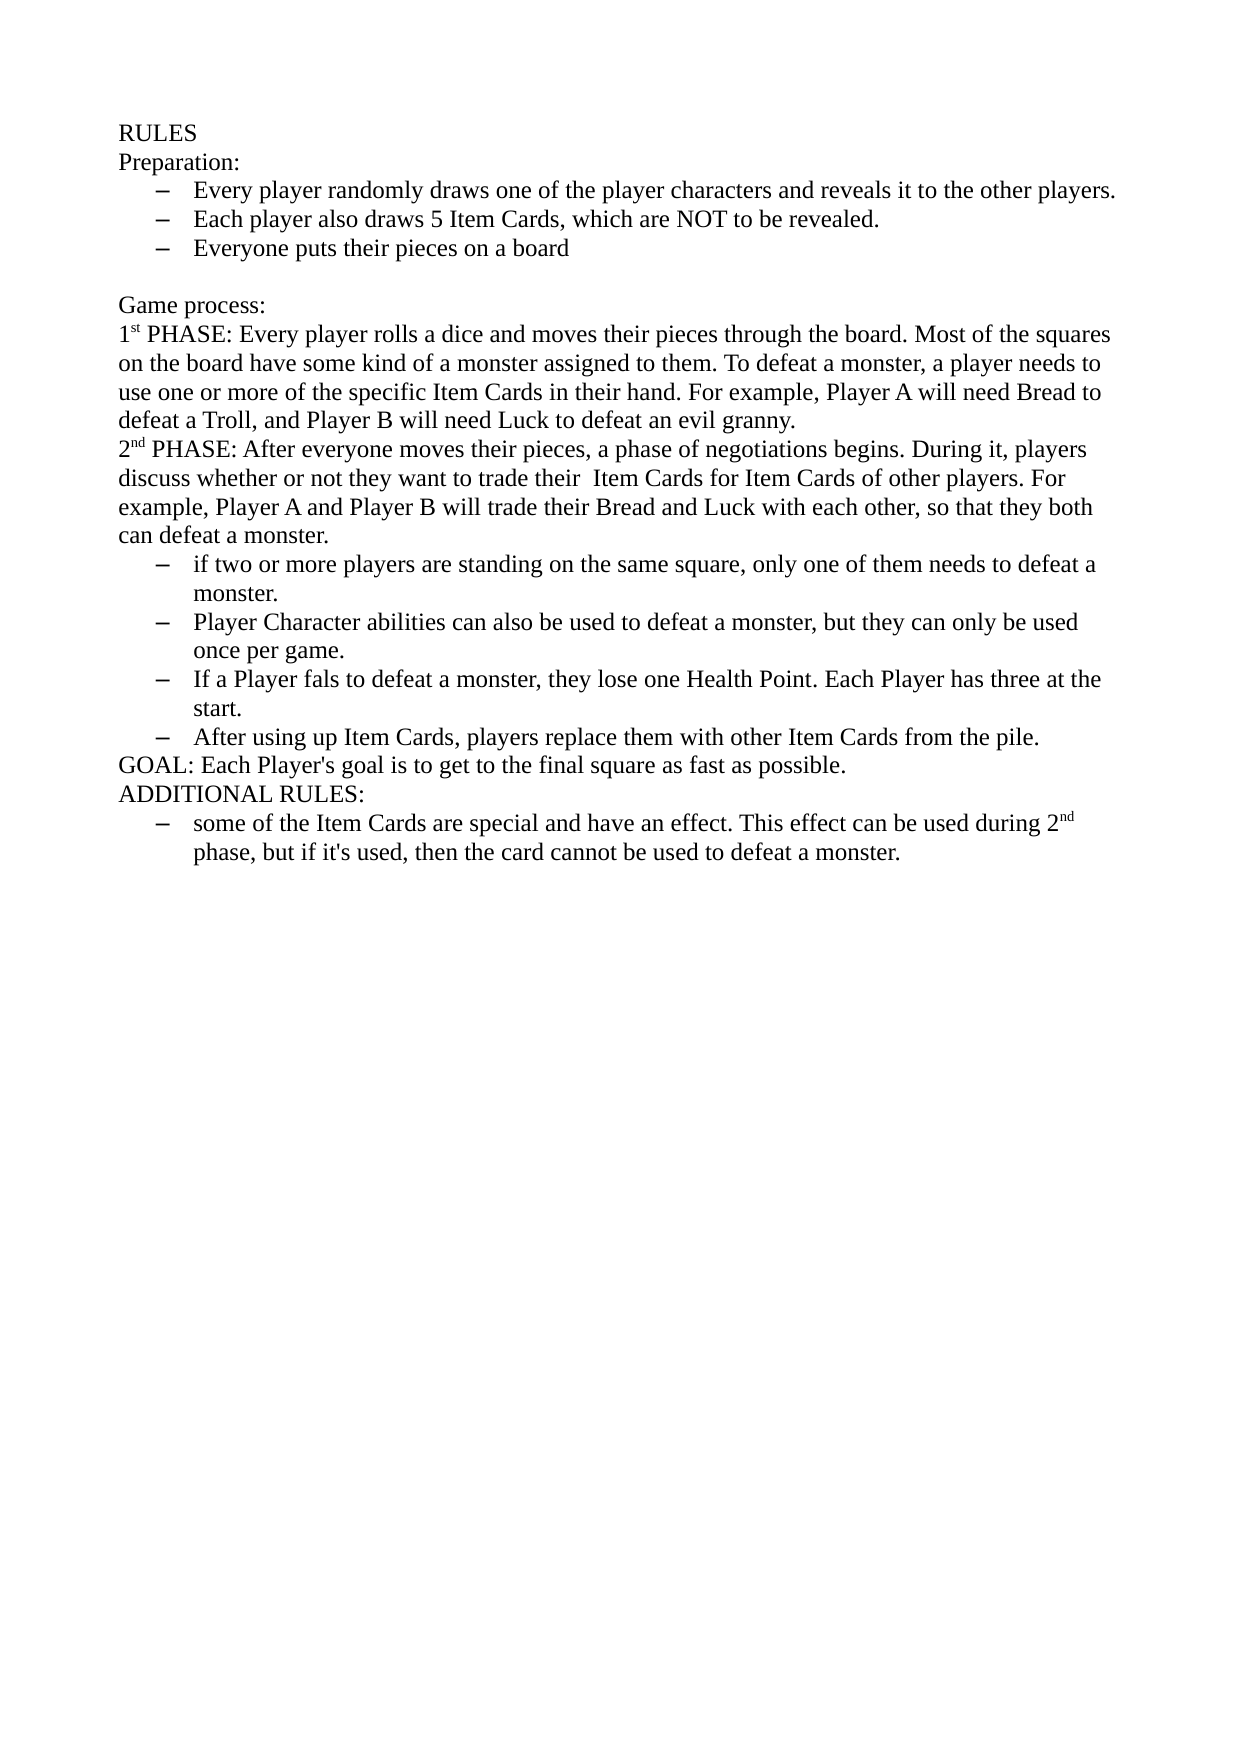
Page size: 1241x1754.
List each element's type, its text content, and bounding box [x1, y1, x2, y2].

text Game process: [118, 291, 1122, 319]
text 2nd PHASE: After everyone moves their pieces, a phase of negotiations begins. During it, players discuss whether or not they want to trade their Item Cards for Item Cards of other players. For example, Player A and Player B will trade their Bread and Luck with each other, so that they both can defeat a monster. [118, 434, 1122, 549]
text GOAL: Each Player's goal is to get to the final square as fast as possible. [118, 751, 1122, 779]
text RULES [118, 118, 1122, 147]
list After using up Item Cards, players replace them with other Item Cards from the pile. [156, 722, 1122, 751]
text 1st PHASE: Every player rolls a dice and moves their pieces through the board. Most of the squares on the board have some kind of a monster assigned to them. To defeat a monster, a player needs to use one or more of the specific Item Cards in their hand. For example, Player A will need Bread to defeat a Troll, and Player B will need Luck to defeat an evil granny. [118, 319, 1122, 434]
list Player Character abilities can also be used to defeat a monster, but they can only be used once per game. [156, 607, 1122, 664]
list Every player randomly draws one of the player characters and reveals it to the other players. [156, 176, 1122, 204]
list some of the Item Cards are special and have an effect. This effect can be used during 2nd phase, but if it's used, then the card cannot be used to defeat a monster. [156, 808, 1122, 866]
text Preparation: [118, 147, 1122, 176]
list Everyone puts their pieces on a board [156, 233, 1122, 262]
text ADDITIONAL RULES: [118, 779, 1122, 808]
list Each player also draws 5 Item Cards, which are NOT to be revealed. [156, 204, 1122, 233]
list If a Player fals to defeat a monster, they lose one Health Point. Each Player has three at the start. [156, 664, 1122, 722]
list if two or more players are standing on the same square, only one of them needs to defeat a monster. [156, 549, 1122, 607]
